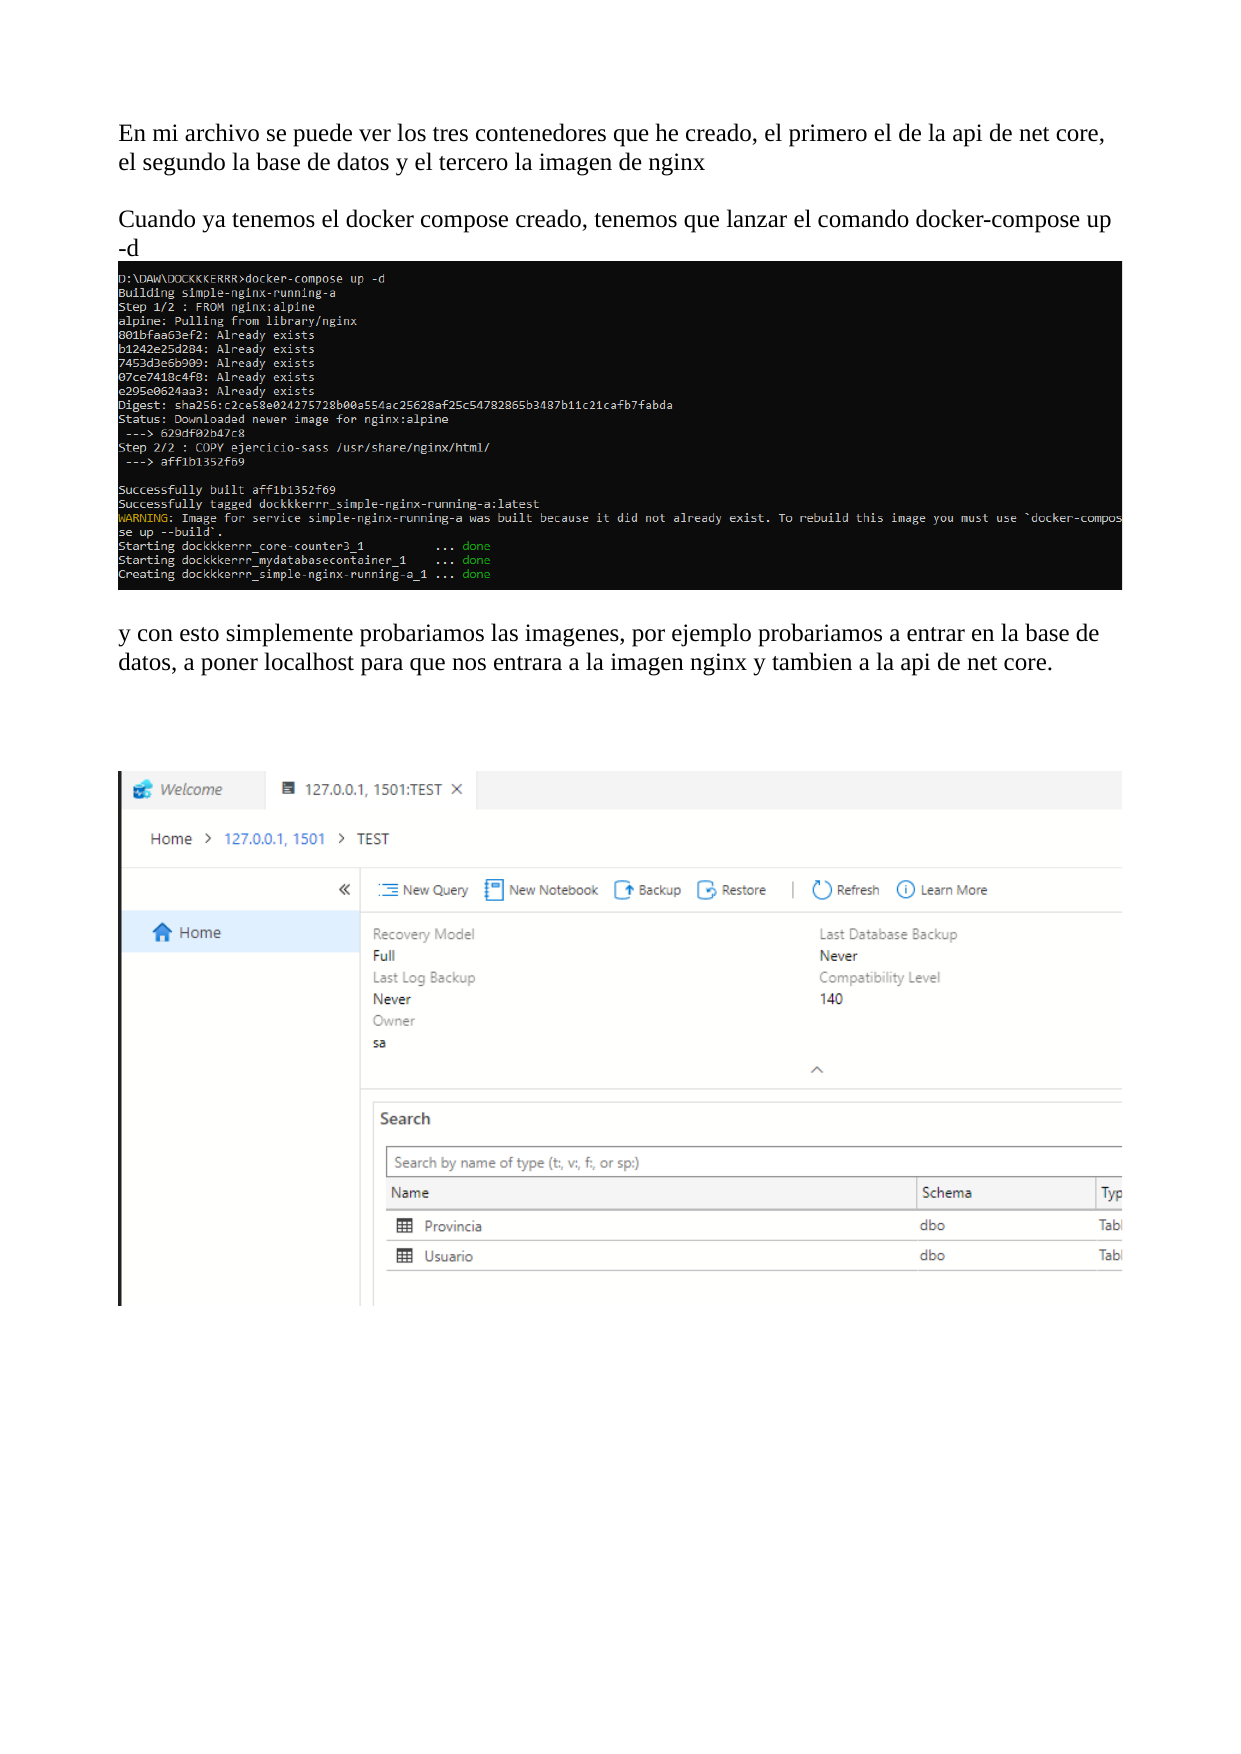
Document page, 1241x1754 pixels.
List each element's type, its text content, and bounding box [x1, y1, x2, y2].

text Cuando ya tenemos el docker compose creado, tenemos que lanzar el comando docker-compose up -d [118, 204, 1122, 261]
text En mi archivo se puede ver los tres contenedores que he creado, el primero el de la api de net core, el segundo la base de datos y el tercero la imagen de nginx [118, 118, 1122, 176]
text y con esto simplemente probariamos las imagenes, por ejemplo probariamos a entrar en la base de datos, a poner localhost para que nos entrara a la imagen nginx y tambien a la api de net core. [118, 618, 1122, 676]
